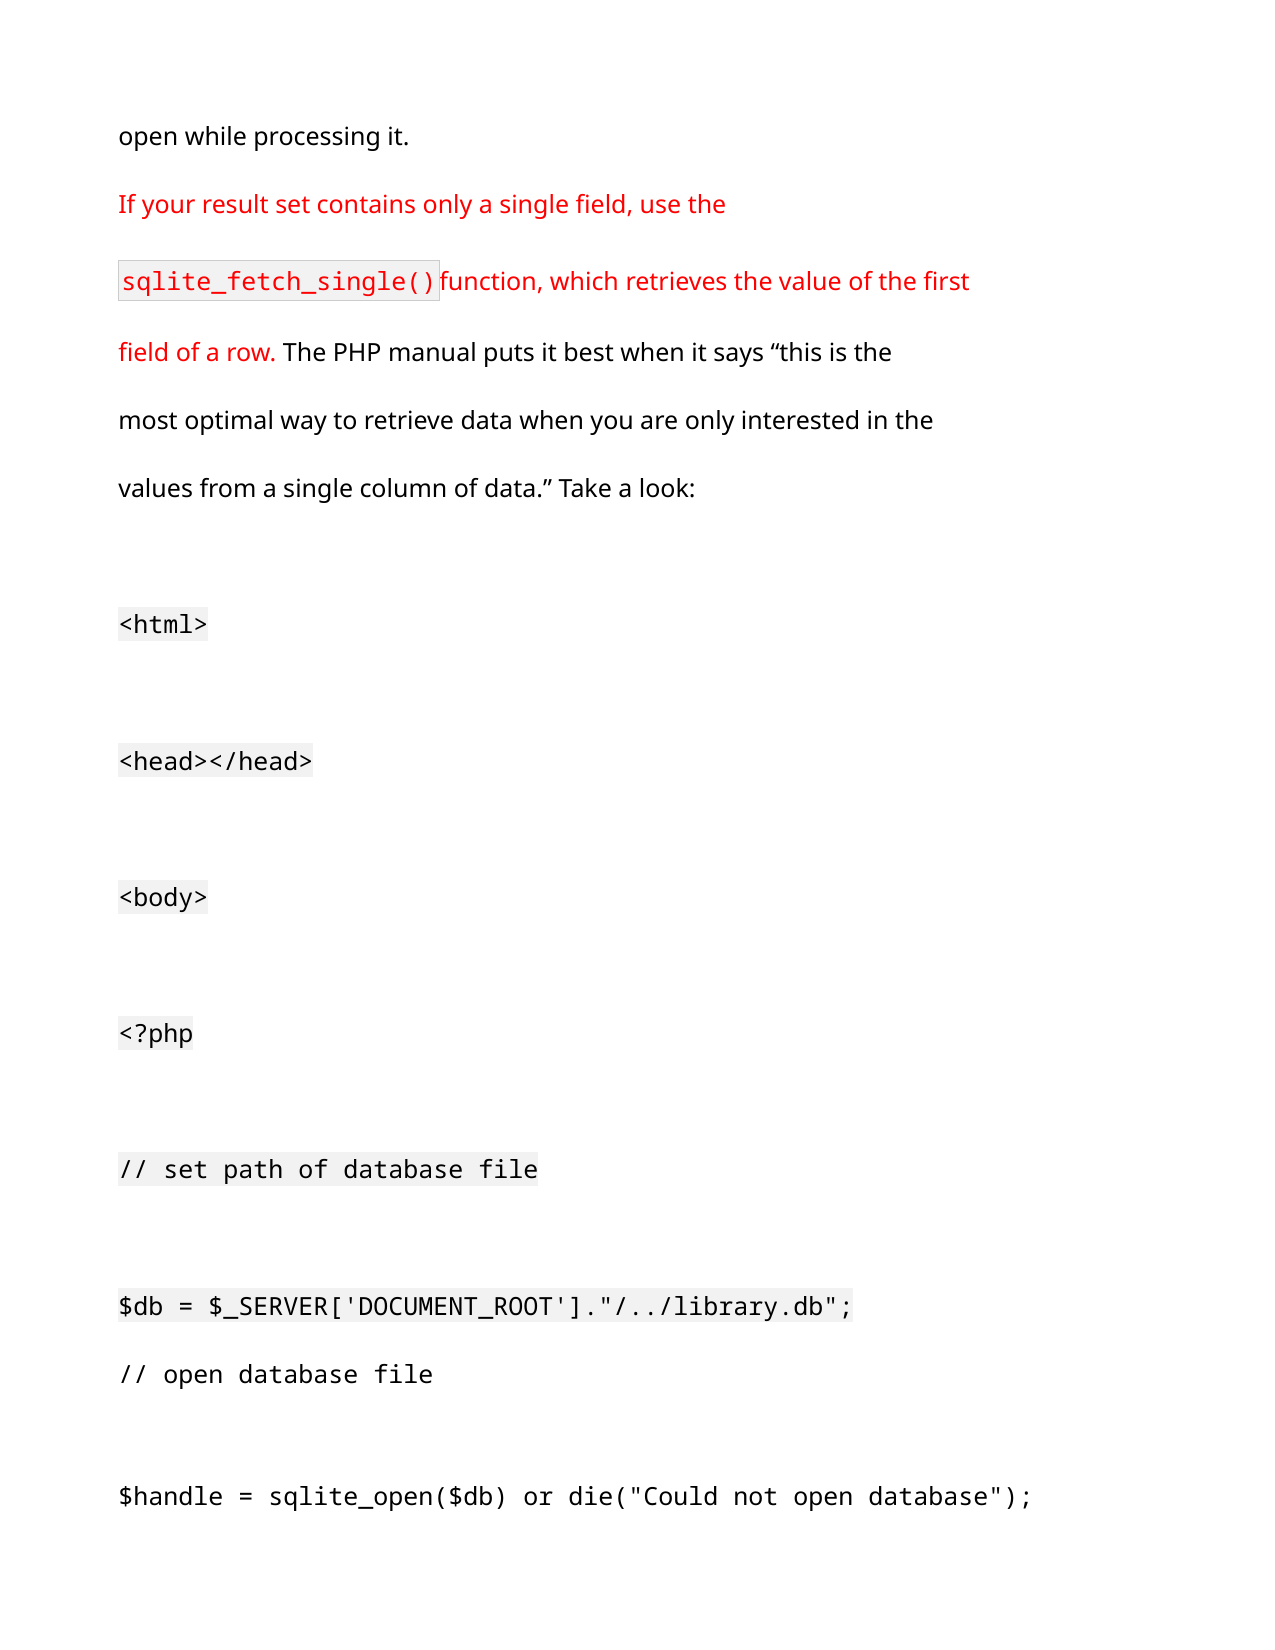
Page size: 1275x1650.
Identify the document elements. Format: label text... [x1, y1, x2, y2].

text open while processing it. [118, 118, 1157, 152]
text If your result set contains only a single field, use the sqlite_fetch_single()function, which retrieves the value of the first field of a row. The PHP manual puts it best when it says “this is the most optimal way to retrieve data when you are only interested in the values from a single column of data.” Take a look: [118, 186, 1157, 505]
text // open database file $handle = sqlite_open($db) or die("Could not open database"); [118, 1356, 1157, 1513]
text <html> <head></head> <body> <?php // set path of database file $db = $_SERVER['DOCUMENT_ROOT']."/../library.db"; [118, 539, 1157, 1322]
